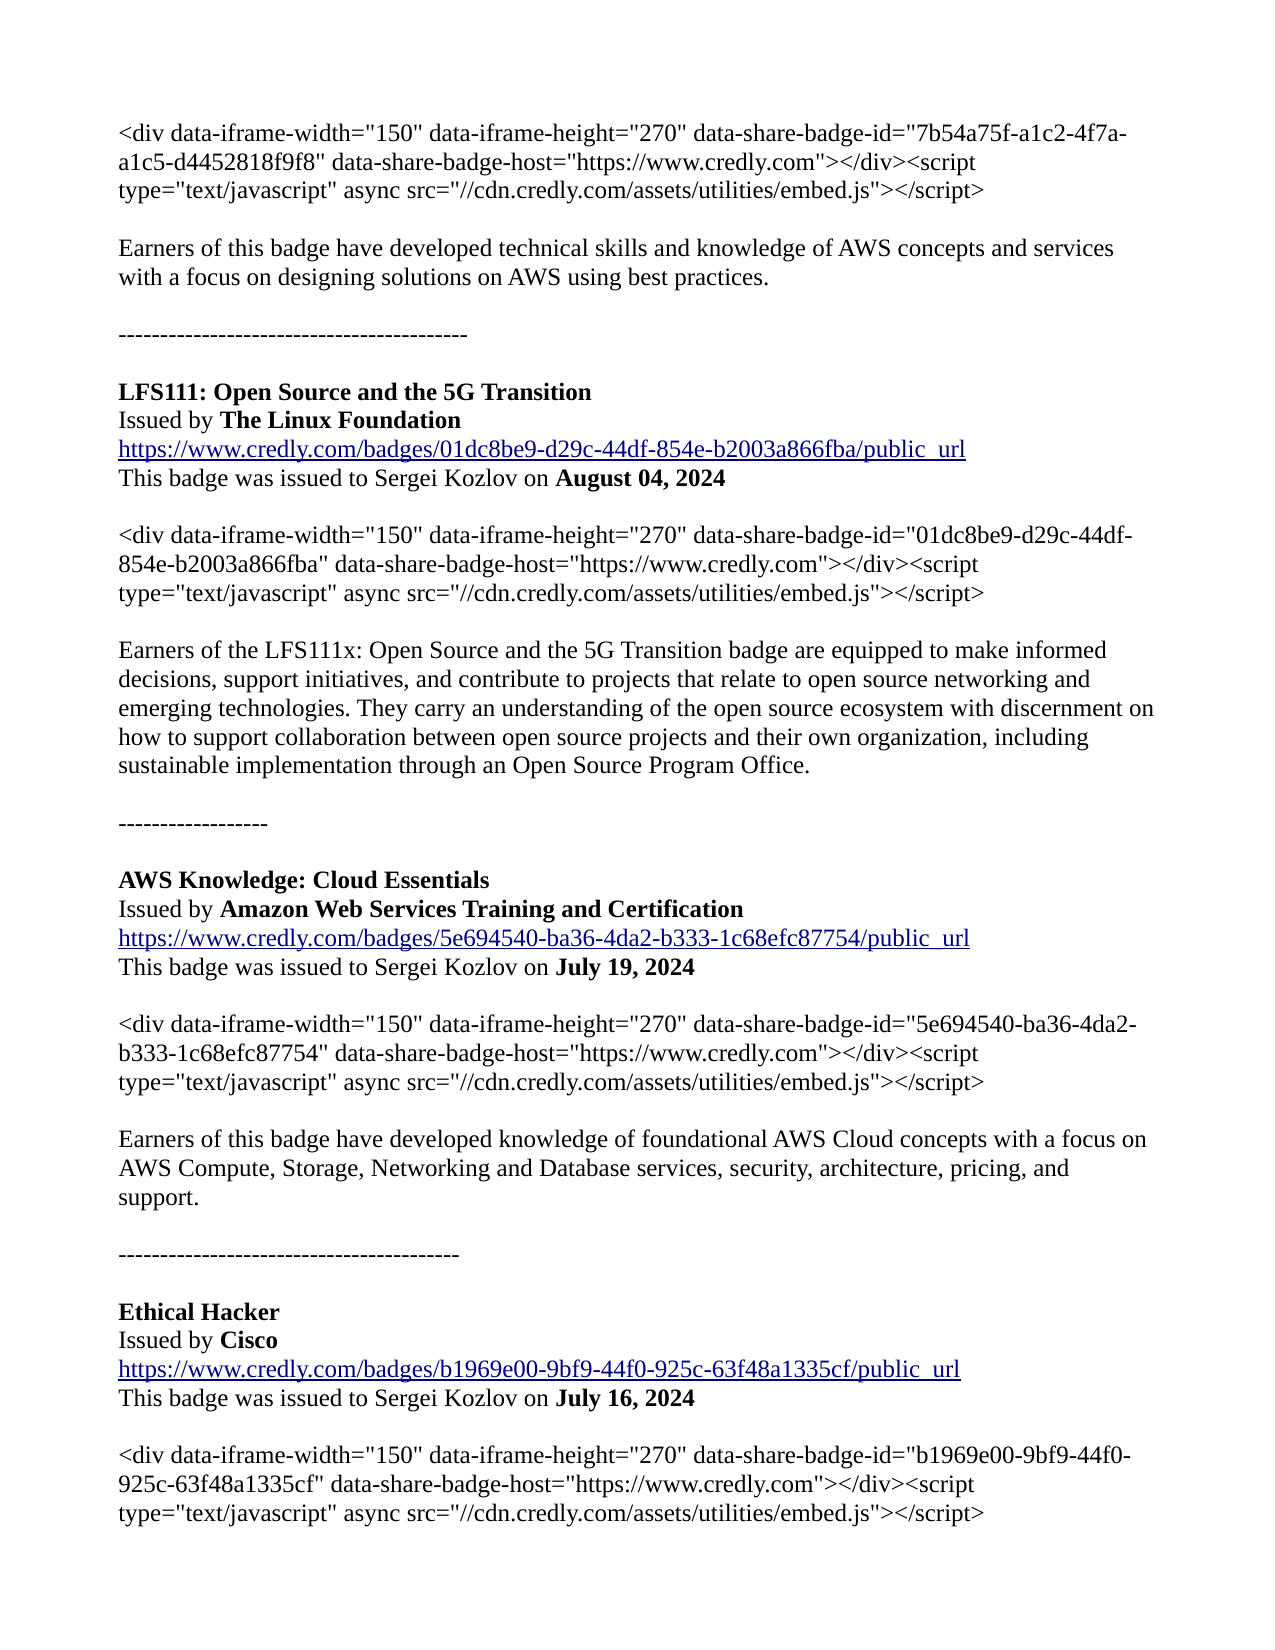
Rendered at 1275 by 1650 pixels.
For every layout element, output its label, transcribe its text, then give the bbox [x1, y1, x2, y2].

text <div data-iframe-width="150" data-iframe-height="270" data-share-badge-id="01dc8be9-d29c-44df-854e-b2003a866fba" data-share-badge-host="https://www.credly.com"></div><script type="text/javascript" async src="//cdn.credly.com/assets/utilities/embed.js"></script> [118, 521, 1157, 607]
text ------------------------------------------ [118, 319, 1157, 348]
text Issued by Amazon Web Services Training and Certification [118, 894, 1157, 923]
text Issued by Cisco [118, 1326, 1157, 1354]
text https://www.credly.com/badges/5e694540-ba36-4da2-b333-1c68efc87754/public_url [118, 923, 1157, 952]
text This badge was issued to Sergei Kozlov on July 16, 2024 [118, 1383, 1157, 1412]
text Ethical Hacker [118, 1297, 1157, 1326]
text ------------------ [118, 808, 1157, 837]
text https://www.credly.com/badges/b1969e00-9bf9-44f0-925c-63f48a1335cf/public_url [118, 1354, 1157, 1383]
text Earners of this badge have developed technical skills and knowledge of AWS concepts and services with a focus on designing solutions on AWS using best practices. [118, 233, 1157, 291]
text AWS Knowledge: Cloud Essentials [118, 866, 1157, 894]
text <div data-iframe-width="150" data-iframe-height="270" data-share-badge-id="7b54a75f-a1c2-4f7a-a1c5-d4452818f9f8" data-share-badge-host="https://www.credly.com"></div><script type="text/javascript" async src="//cdn.credly.com/assets/utilities/embed.js"></script> [118, 118, 1157, 204]
text Earners of this badge have developed knowledge of foundational AWS Cloud concepts with a focus on AWS Compute, Storage, Networking and Database services, security, architecture, pricing, and support. [118, 1124, 1157, 1211]
text This badge was issued to Sergei Kozlov on August 04, 2024 [118, 463, 1157, 492]
text https://www.credly.com/badges/01dc8be9-d29c-44df-854e-b2003a866fba/public_url [118, 434, 1157, 463]
text ----------------------------------------- [118, 1239, 1157, 1268]
text <div data-iframe-width="150" data-iframe-height="270" data-share-badge-id="b1969e00-9bf9-44f0-925c-63f48a1335cf" data-share-badge-host="https://www.credly.com"></div><script type="text/javascript" async src="//cdn.credly.com/assets/utilities/embed.js"></script> [118, 1441, 1157, 1527]
text Issued by The Linux Foundation [118, 406, 1157, 434]
text LFS111: Open Source and the 5G Transition [118, 377, 1157, 406]
text This badge was issued to Sergei Kozlov on July 19, 2024 [118, 952, 1157, 981]
text <div data-iframe-width="150" data-iframe-height="270" data-share-badge-id="5e694540-ba36-4da2-b333-1c68efc87754" data-share-badge-host="https://www.credly.com"></div><script type="text/javascript" async src="//cdn.credly.com/assets/utilities/embed.js"></script> [118, 1009, 1157, 1096]
text Earners of the LFS111x: Open Source and the 5G Transition badge are equipped to make informed decisions, support initiatives, and contribute to projects that relate to open source networking and emerging technologies. They carry an understanding of the open source ecosystem with discernment on how to support collaboration between open source projects and their own organization, including sustainable implementation through an Open Source Program Office. [118, 636, 1157, 779]
